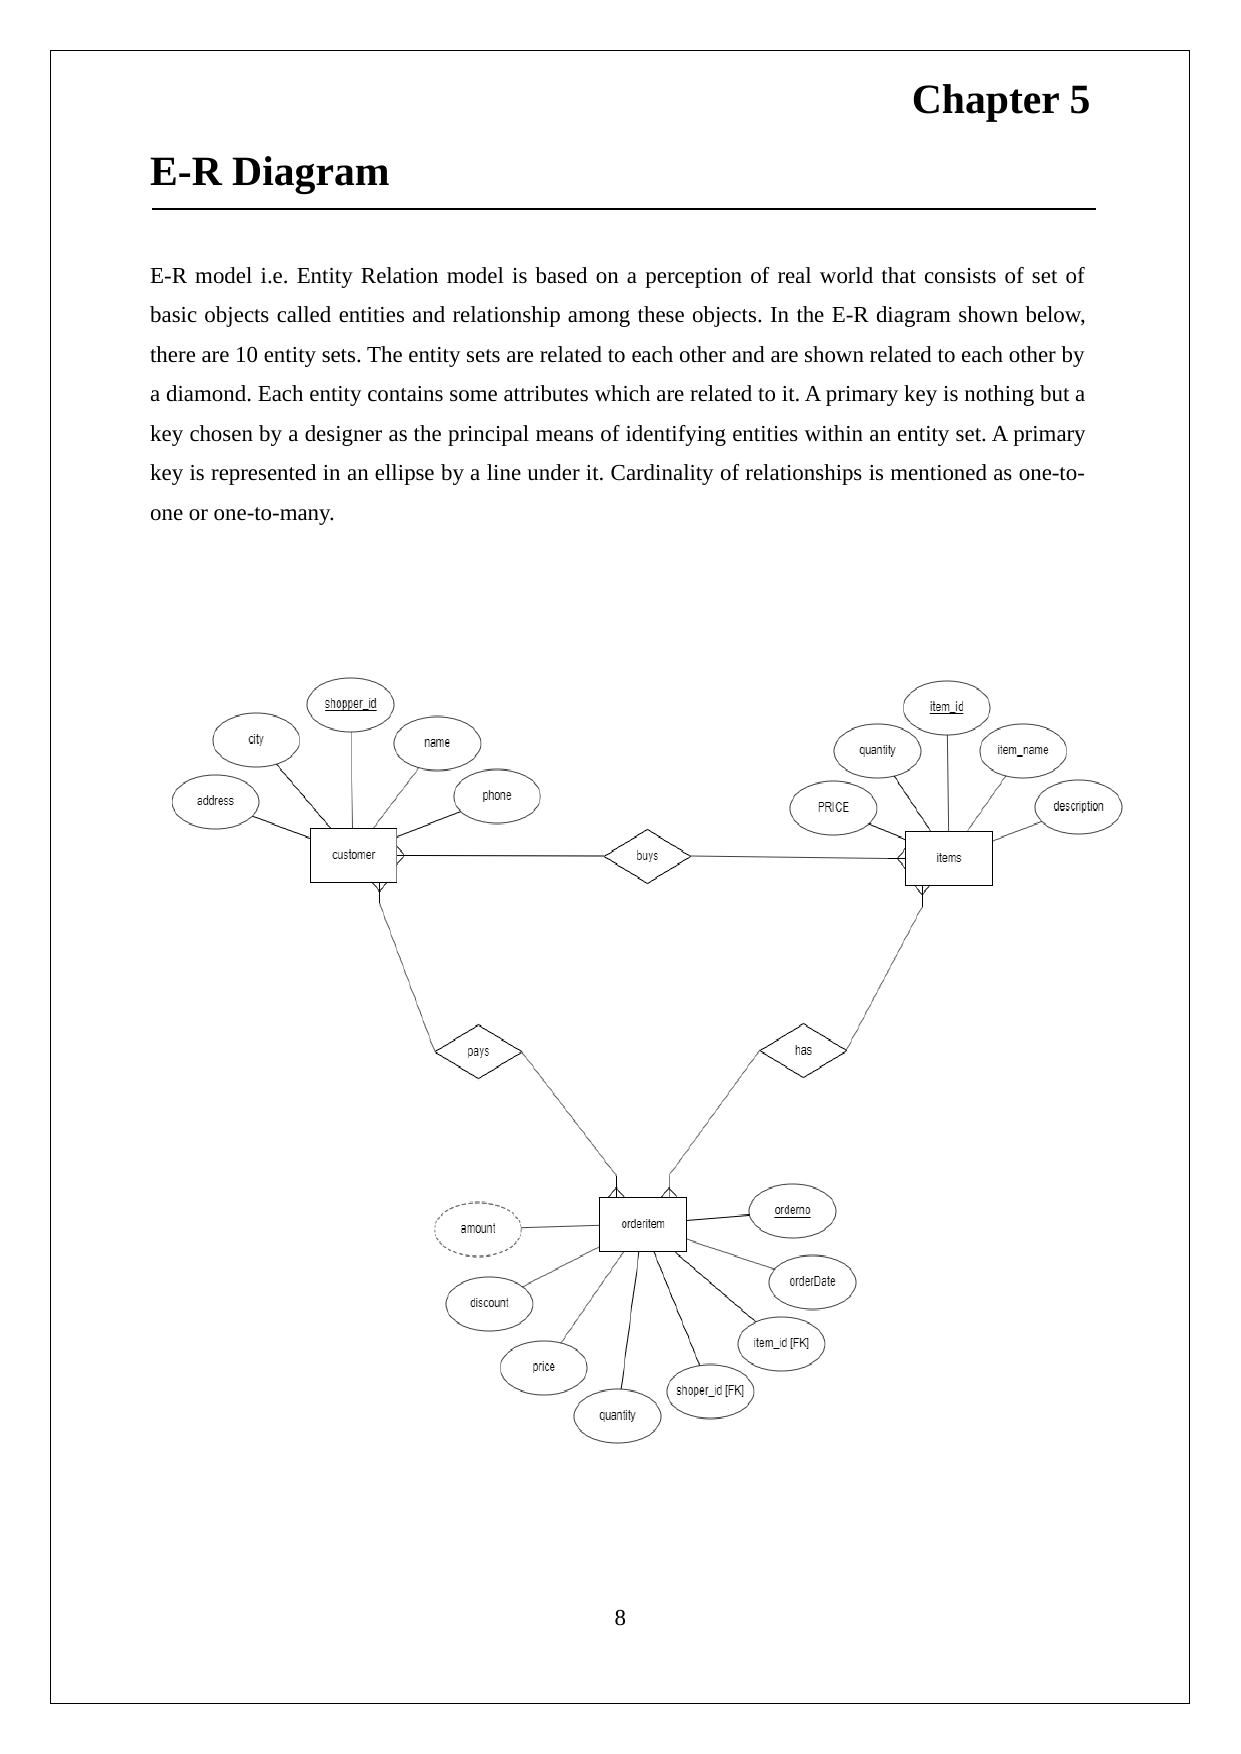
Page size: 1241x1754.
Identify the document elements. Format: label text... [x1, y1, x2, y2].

picture [150, 649, 1143, 1472]
text E-R model i.e. Entity Relation model is based on a perception of real world that consists of set of basic objects called entities and relationship among these objects. In the E-R diagram shown below, there are 10 entity sets. The entity sets are related to each other and are shown related to each other by a diamond. Each entity contains some attributes which are related to it. A primary key is nothing but a key chosen by a designer as the principal means of identifying entities within an entity set. A primary key is represented in an ellipse by a line under it. Cardinality of relationships is mentioned as one-to-one or one-to-many. [150, 262, 1087, 525]
text E-R Diagram [150, 147, 1090, 195]
text Chapter 5 [225, 75, 1090, 123]
